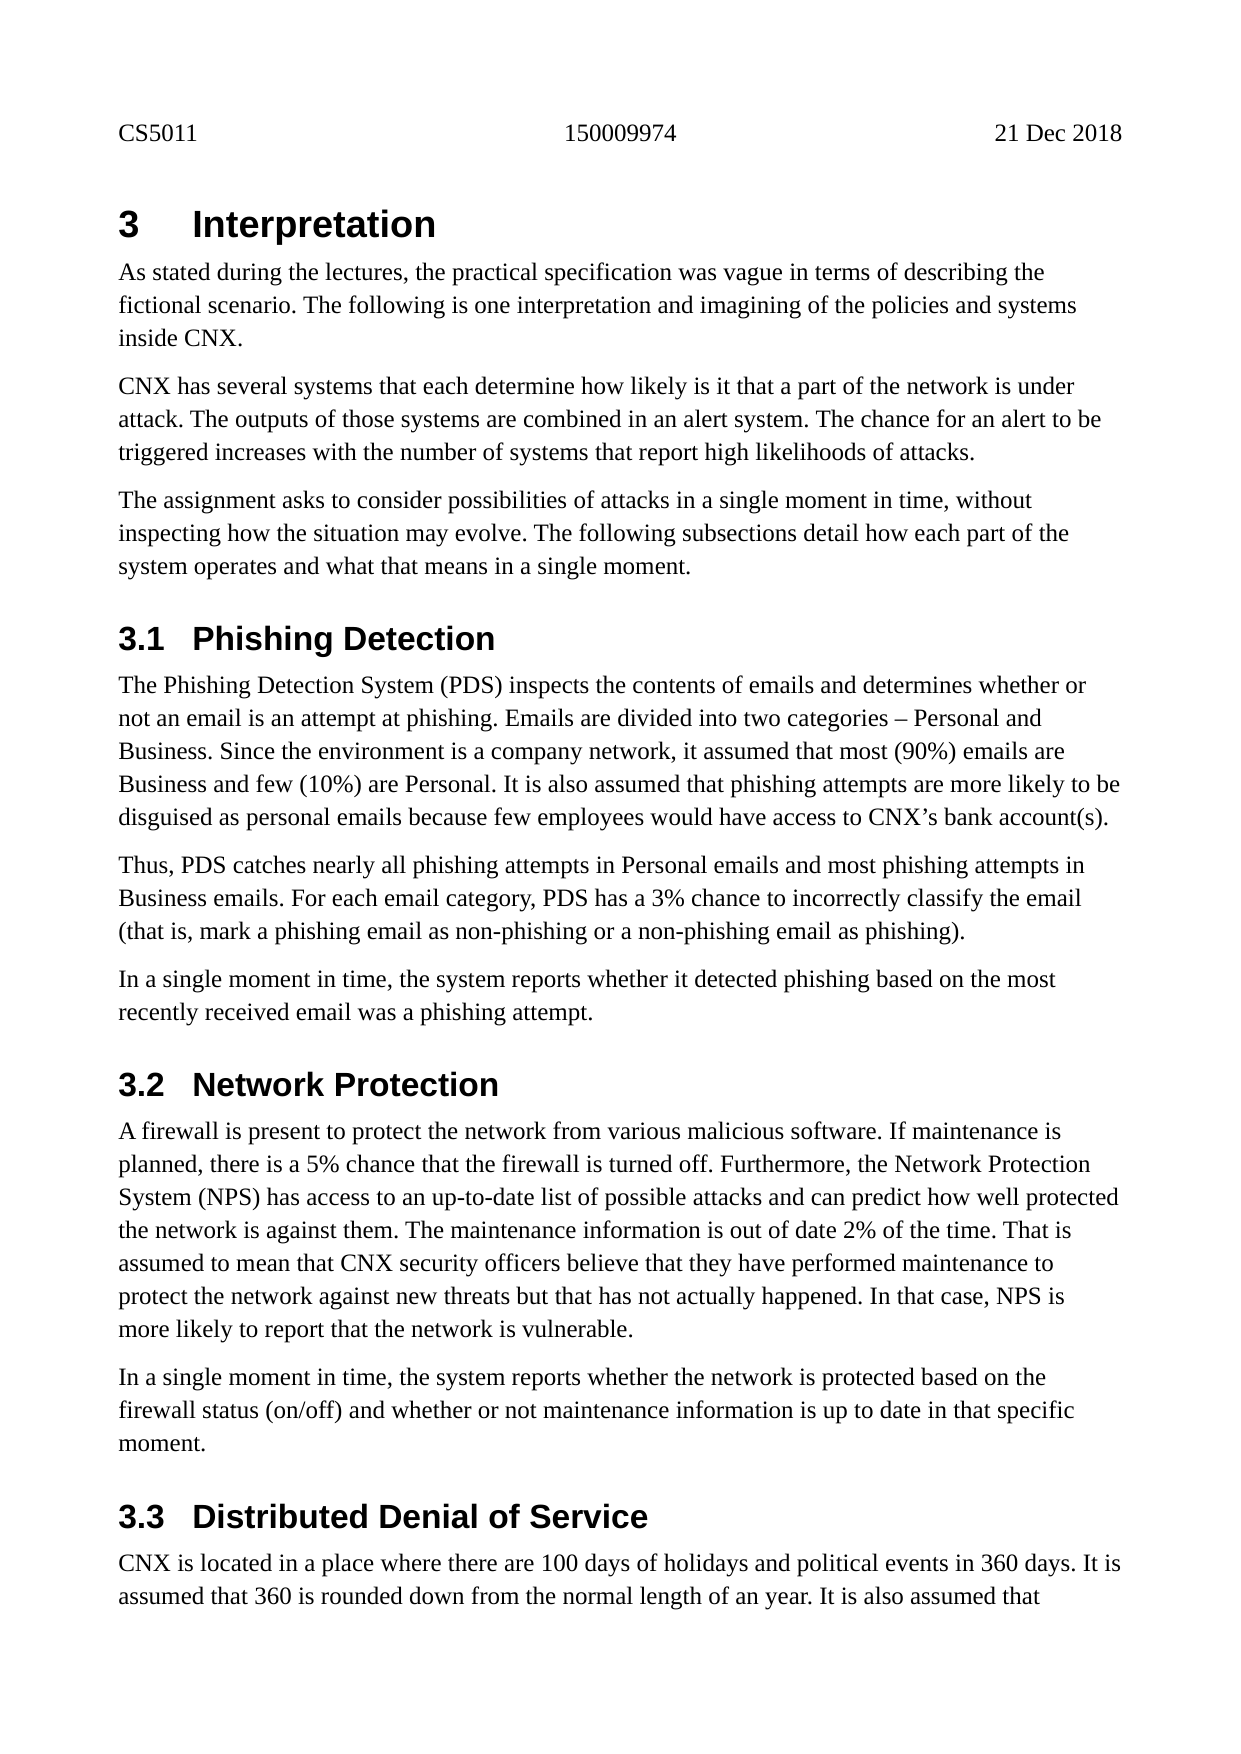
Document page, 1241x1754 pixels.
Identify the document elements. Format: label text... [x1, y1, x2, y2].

text As stated during the lectures, the practical specification was vague in terms of describing the fictional scenario. The following is one interpretation and imagining of the policies and systems inside CNX. [118, 257, 1122, 352]
subtitle Network Protection [118, 1065, 1122, 1104]
subtitle Phishing Detection [118, 619, 1122, 658]
text CNX is located in a place where there are 100 days of holidays and political events in 360 days. It is assumed that 360 is rounded down from the normal length of an year. It is also assumed that [118, 1548, 1122, 1609]
text CNX has several systems that each determine how likely is it that a part of the network is under attack. The outputs of those systems are combined in an alert system. The chance for an alert to be triggered increases with the number of systems that report high likelihoods of attacks. [118, 371, 1122, 466]
text In a single moment in time, the system reports whether it detected phishing based on the most recently received email was a phishing attempt. [118, 964, 1122, 1026]
text The assignment asks to consider possibilities of attacks in a single moment in time, without inspecting how the situation may evolve. The following subsections detail how each part of the system operates and what that means in a single moment. [118, 485, 1122, 579]
text A firewall is present to protect the network from various malicious software. If maintenance is planned, there is a 5% chance that the firewall is turned off. Furthermore, the Network Protection System (NPS) has access to an up-to-date list of possible attacks and can predict how well protected the network is against them. The maintenance information is out of date 2% of the time. That is assumed to mean that CNX security officers believe that they have performed maintenance to protect the network against new threats but that has not actually happened. In that case, NPS is more likely to report that the network is vulnerable. [118, 1116, 1122, 1343]
subtitle Interpretation [118, 201, 1122, 245]
text The Phishing Detection System (PDS) inspects the contents of emails and determines whether or not an email is an attempt at phishing. Emails are divided into two categories – Personal and Business. Since the environment is a company network, it assumed that most (90%) emails are Business and few (10%) are Personal. It is also assumed that phishing attempts are more likely to be disguised as personal emails because few employees would have access to CNX’s bank account(s). [118, 670, 1122, 831]
text Thus, PDS catches nearly all phishing attempts in Personal emails and most phishing attempts in Business emails. For each email category, PDS has a 3% chance to incorrectly classify the email (that is, mark a phishing email as non-phishing or a non-phishing email as phishing). [118, 850, 1122, 945]
subtitle Distributed Denial of Service [118, 1497, 1122, 1535]
text In a single moment in time, the system reports whether the network is protected based on the firewall status (on/off) and whether or not maintenance information is up to date in that specific moment. [118, 1362, 1122, 1457]
